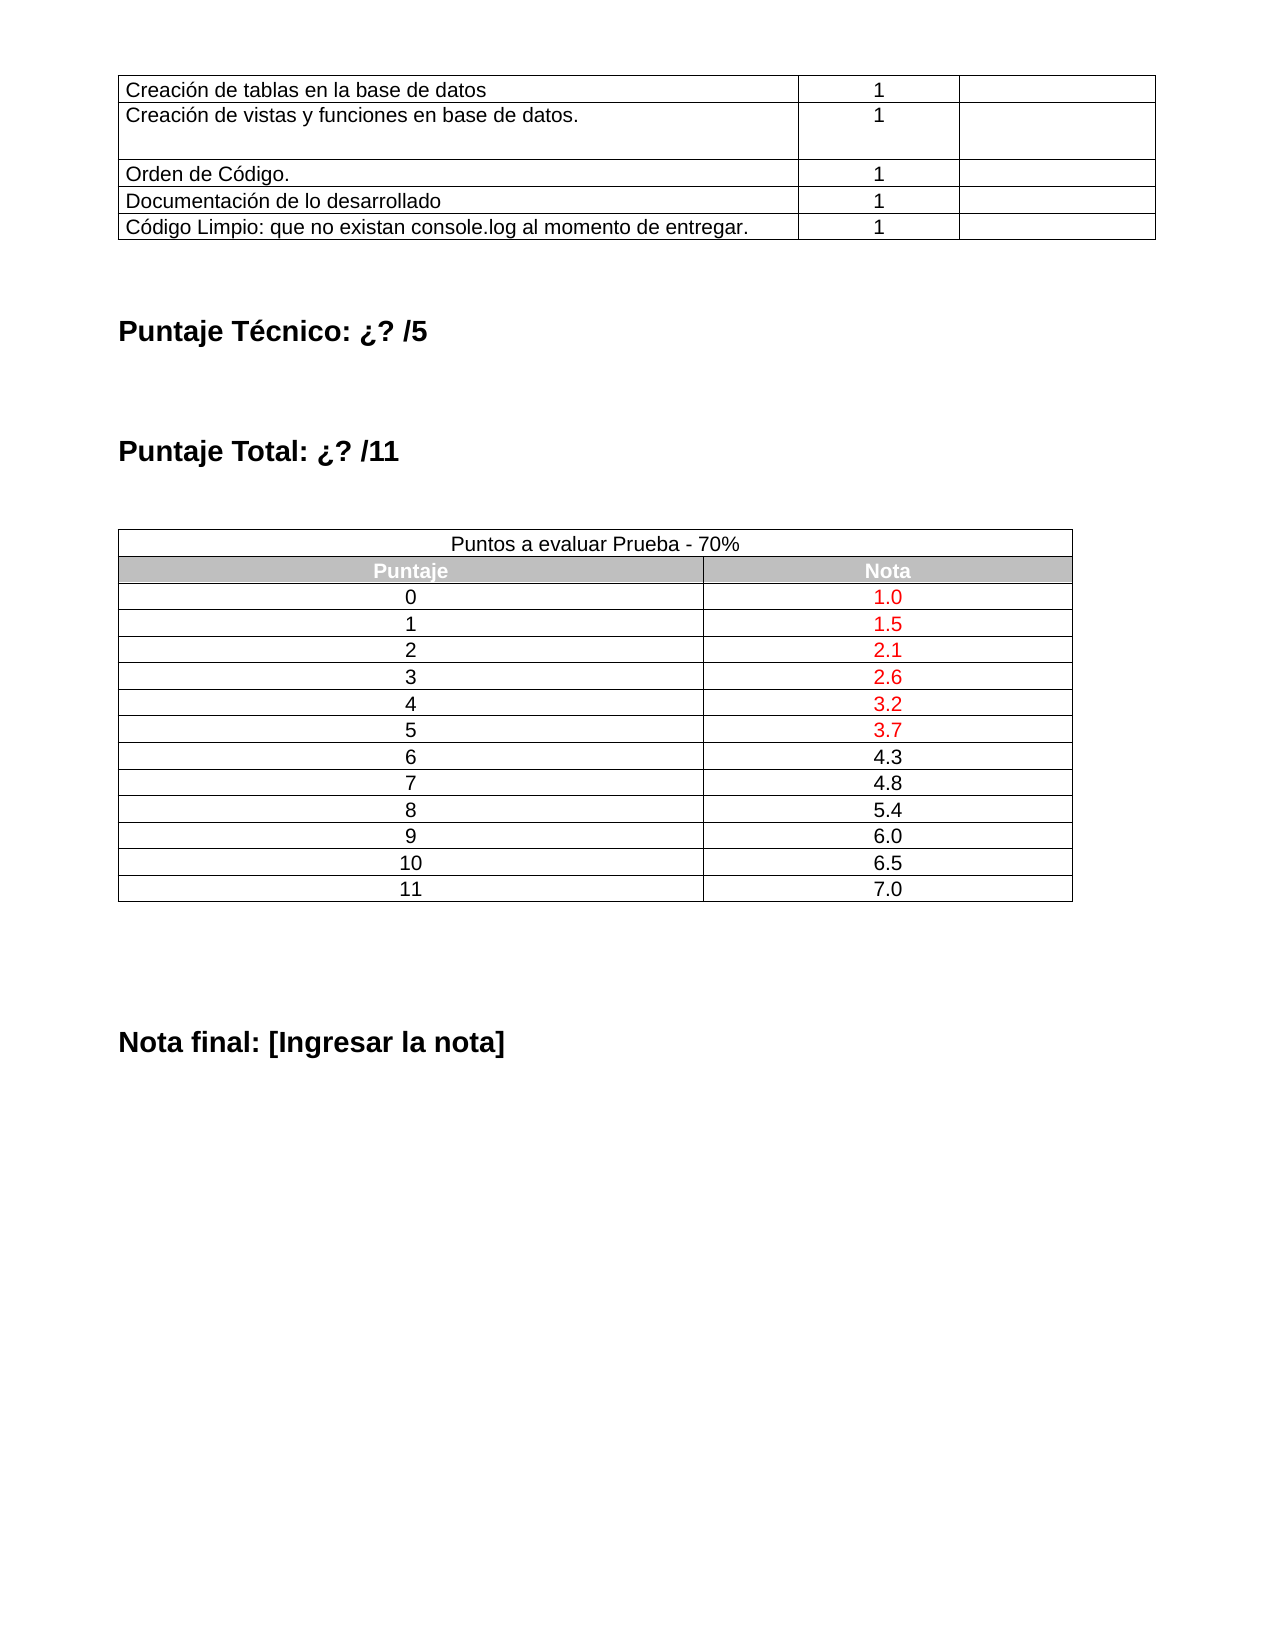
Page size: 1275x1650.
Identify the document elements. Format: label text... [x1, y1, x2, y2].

subtitle Puntaje Técnico: ¿? /5 [118, 314, 1157, 348]
table_cell 2 [119, 637, 703, 662]
table_cell 0 [119, 584, 703, 609]
table_cell 5.4 [704, 796, 1072, 822]
table_cell 7.0 [704, 876, 1072, 901]
table_cell 1 [799, 76, 959, 102]
table_cell 2.6 [704, 663, 1072, 689]
table_cell Creación de vistas y funciones en base de datos. [119, 103, 798, 159]
table_cell 5 [119, 716, 703, 742]
table_cell Documentación de lo desarrollado [119, 187, 798, 212]
table_cell 1 [799, 160, 959, 186]
table_cell 11 [119, 876, 703, 901]
table_cell 1.0 [704, 584, 1072, 609]
subtitle Puntaje Total: ¿? /11 [118, 434, 1157, 468]
table_cell [960, 160, 1155, 186]
table_cell 4.3 [704, 743, 1072, 768]
table_cell 3 [119, 663, 703, 689]
table_cell [960, 214, 1155, 239]
table_cell Puntaje [119, 557, 703, 582]
table_cell [960, 103, 1155, 159]
table_cell Código Limpio: que no existan console.log al momento de entregar. [119, 214, 798, 239]
table_cell 6.0 [704, 823, 1072, 848]
table_cell 1 [799, 103, 959, 159]
table_cell 1 [799, 187, 959, 212]
subtitle Nota final: [Ingresar la nota] [118, 1025, 1157, 1059]
table_cell Orden de Código. [119, 160, 798, 186]
table_cell [960, 76, 1155, 102]
table_cell Nota [704, 557, 1072, 582]
table_cell Creación de tablas en la base de datos [119, 76, 798, 102]
table_cell 6.5 [704, 849, 1072, 875]
table_cell 3.2 [704, 690, 1072, 715]
table_cell 4 [119, 690, 703, 715]
table_cell 2.1 [704, 637, 1072, 662]
table_cell 8 [119, 796, 703, 822]
table_cell 1.5 [704, 610, 1072, 636]
table_cell 1 [119, 610, 703, 636]
table_cell [960, 187, 1155, 212]
table_header Puntos a evaluar Prueba - 70% [119, 530, 1072, 556]
table_cell 4.8 [704, 770, 1072, 795]
table_cell 9 [119, 823, 703, 848]
table_cell 7 [119, 770, 703, 795]
table_cell 6 [119, 743, 703, 768]
table_cell 10 [119, 849, 703, 875]
table_cell 3.7 [704, 716, 1072, 742]
table_cell 1 [799, 214, 959, 239]
